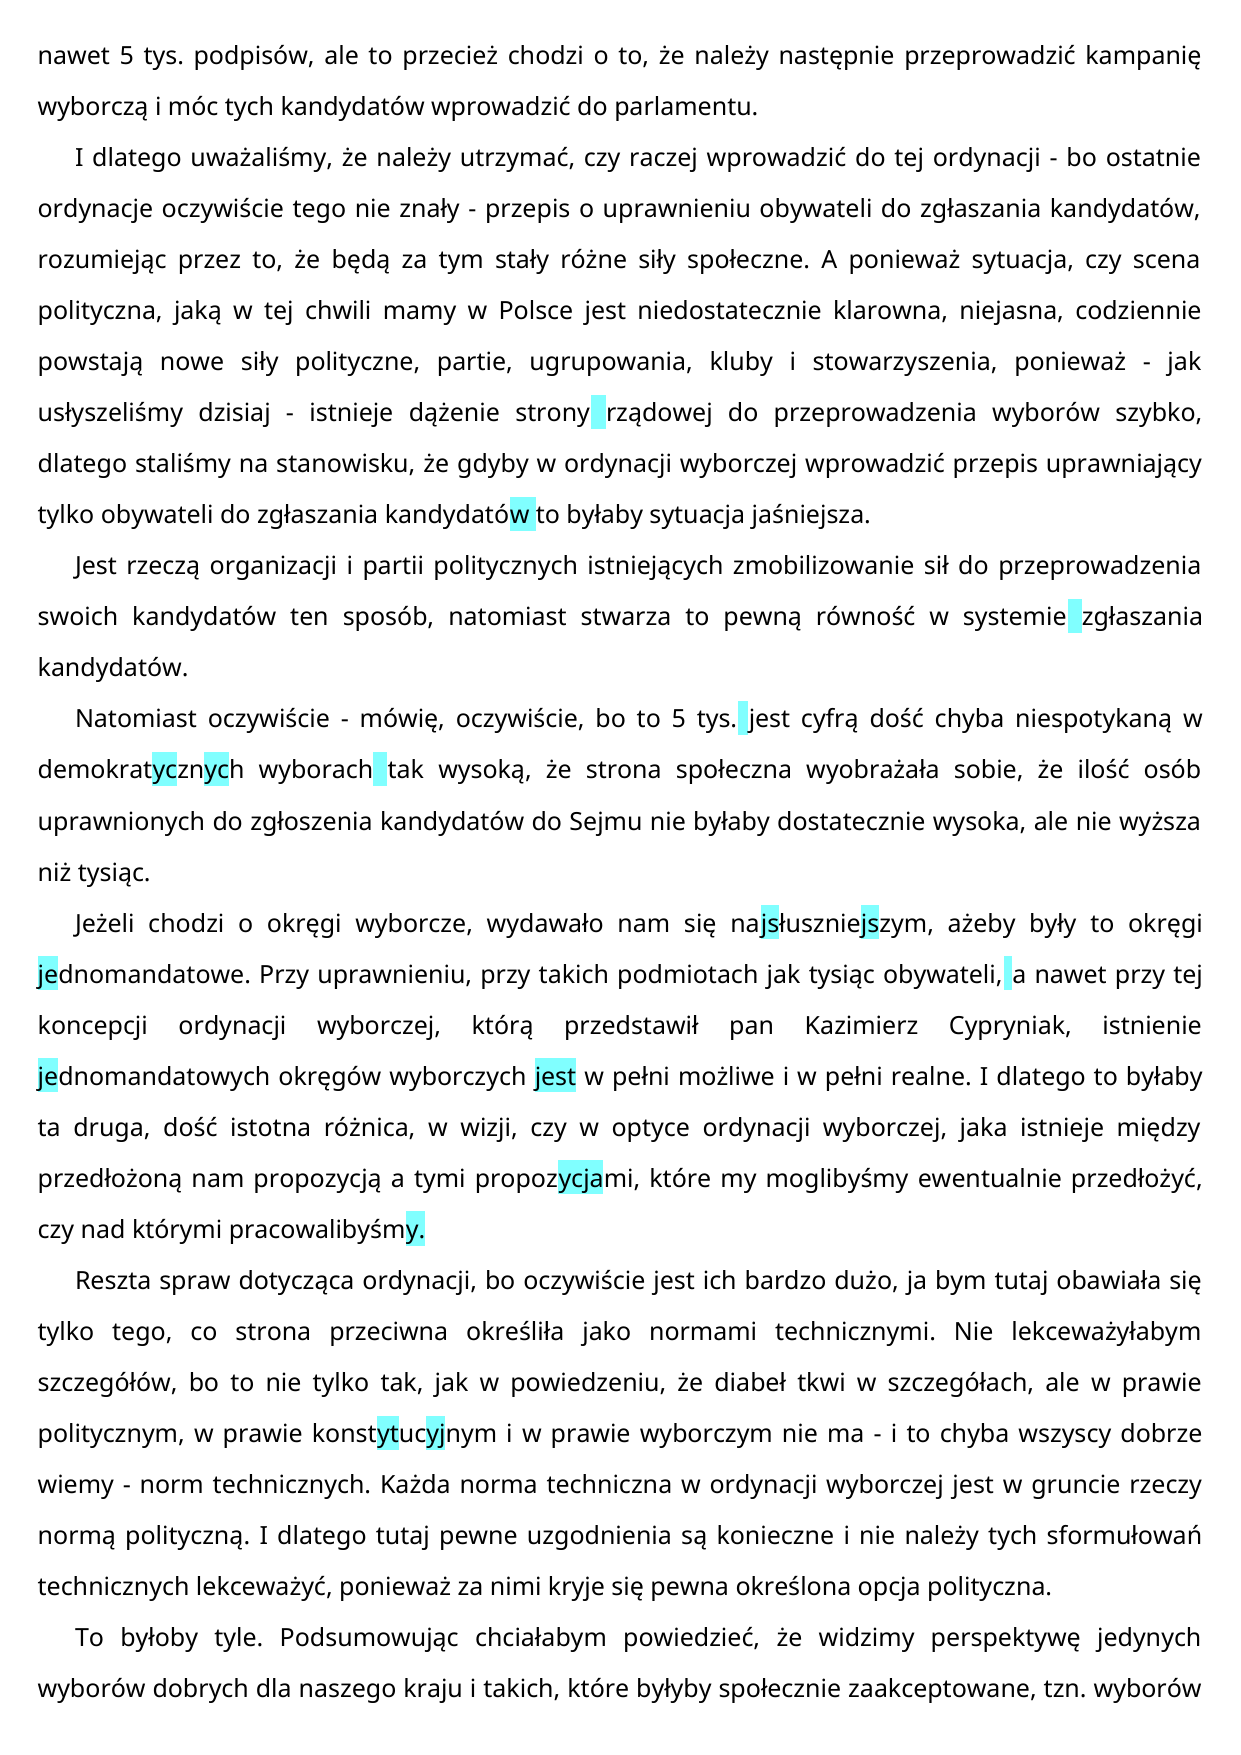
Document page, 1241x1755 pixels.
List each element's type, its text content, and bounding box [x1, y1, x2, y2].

text To byłoby tyle. Podsumowując chciałabym powiedzieć, że widzimy perspektywę jedynych wyborów dobrych dla naszego kraju i takich, które byłyby społecznie zaakceptowane, tzn. wyborów [37, 1620, 1203, 1705]
text I dlatego uważaliśmy, że należy utrzymać, czy raczej wprowadzić do tej ordynacji - bo ostatnie ordynacje oczywiście tego nie znały - przepis o uprawnieniu obywateli do zgłaszania kandydatów, rozumiejąc przez to, że będą za tym stały różne siły społeczne. A ponieważ sytuacja, czy scena polityczna, jaką w tej chwili mamy w Polsce jest niedostatecznie klarowna, niejasna, codziennie powstają nowe siły polityczne, partie, ugrupowania, kluby i stowarzyszenia, ponieważ - jak usłyszeliśmy dzisiaj - istnieje dążenie strony rządowej do przeprowadzenia wyborów szybko, dlatego staliśmy na stanowisku, że gdyby w ordynacji wyborczej wprowadzić przepis uprawniający tylko obywateli do zgłaszania kandydatów to byłaby sytuacja jaśniejsza. [37, 139, 1203, 531]
text Jest rzeczą organizacji i partii politycznych istniejących zmobilizowanie sił do przeprowadzenia swoich kandydatów ten sposób, natomiast stwarza to pewną równość w systemie zgłaszania kandydatów. [37, 548, 1203, 684]
text Natomiast oczywiście - mówię, oczywiście, bo to 5 tys. jest cyfrą dość chyba niespotykaną w demokratycznych wyborach tak wysoką, że strona społeczna wyobrażała sobie, że ilość osób uprawnionych do zgłoszenia kandydatów do Sejmu nie byłaby dostatecznie wysoka, ale nie wyższa niż tysiąc. [37, 701, 1203, 888]
text Reszta spraw dotycząca ordynacji, bo oczywiście jest ich bardzo dużo, ja bym tutaj obawiała się tylko tego, co strona przeciwna określiła jako normami technicznymi. Nie lekceważyłabym szczegółów, bo to nie tylko tak, jak w powiedzeniu, że diabeł tkwi w szczegółach, ale w prawie politycznym, w prawie konstytucyjnym i w prawie wyborczym nie ma - i to chyba wszyscy dobrze wiemy - norm technicznych. Każda norma techniczna w ordynacji wyborczej jest w gruncie rzeczy normą polityczną. I dlatego tutaj pewne uzgodnienia są konieczne i nie należy tych sformułowań technicznych lekceważyć, ponieważ za nimi kryje się pewna określona opcja polityczna. [37, 1262, 1203, 1603]
text nawet 5 tys. podpisów, ale to przecież chodzi o to, że należy następnie przeprowadzić kampanię wyborczą i móc tych kandydatów wprowadzić do parlamentu. [37, 37, 1203, 123]
text Jeżeli chodzi o okręgi wyborcze, wydawało nam się najsłuszniejszym, ażeby były to okręgi jednomandatowe. Przy uprawnieniu, przy takich podmiotach jak tysiąc obywateli, a nawet przy tej koncepcji ordynacji wyborczej, którą przedstawił pan Kazimierz Cypryniak, istnienie jednomandatowych okręgów wyborczych jest w pełni możliwe i w pełni realne. I dlatego to byłaby ta druga, dość istotna różnica, w wizji, czy w optyce ordynacji wyborczej, jaka istnieje między przedłożoną nam propozycją a tymi propozycjami, które my moglibyśmy ewentualnie przedłożyć, czy nad którymi pracowalibyśmy. [37, 905, 1203, 1246]
